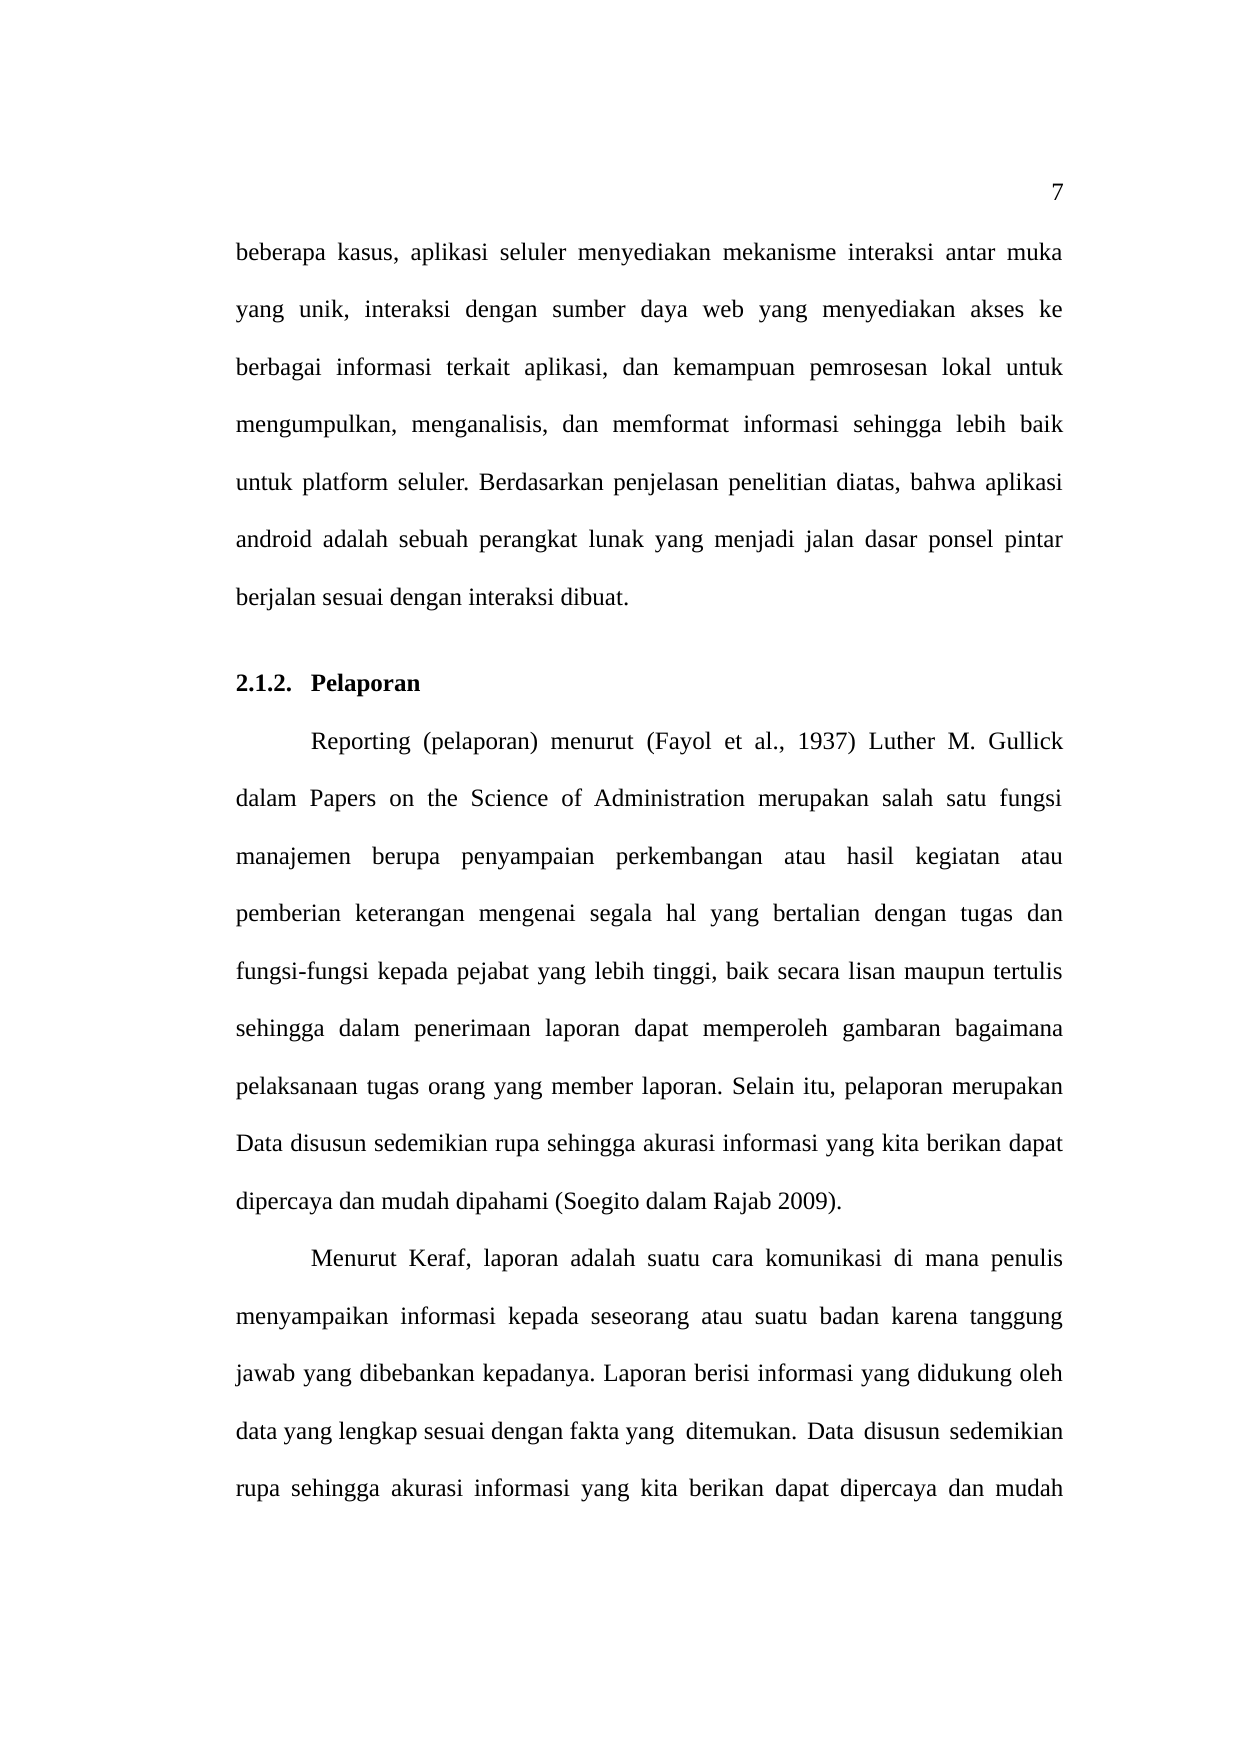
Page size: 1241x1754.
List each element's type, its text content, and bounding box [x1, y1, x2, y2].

text beberapa kasus, aplikasi seluler menyediakan mekanisme interaksi antar muka yang unik, interaksi dengan sumber daya web yang menyediakan akses ke berbagai informasi terkait aplikasi, dan kemampuan pemrosesan lokal untuk mengumpulkan, menganalisis, dan memformat informasi sehingga lebih baik untuk platform seluler. Berdasarkan penjelasan penelitian diatas, bahwa aplikasi android adalah sebuah perangkat lunak yang menjadi jalan dasar ponsel pintar berjalan sesuai dengan interaksi dibuat. [236, 237, 1063, 611]
text Menurut Keraf, laporan adalah suatu cara komunikasi di mana penulis menyampaikan informasi kepada seseorang atau suatu badan karena tanggung jawab yang dibebankan kepadanya. Laporan berisi informasi yang didukung oleh data yang lengkap sesuai dengan fakta yang ditemukan. Data disusun sedemikian rupa sehingga akurasi informasi yang kita berikan dapat dipercaya dan mudah [236, 1243, 1063, 1502]
text 2.1.2. Pelaporan [236, 668, 1063, 697]
text Reporting (pelaporan) menurut (Fayol et al., 1937)⁠ Luther M. Gullick dalam Papers on the Science of Administration merupakan salah satu fungsi manajemen berupa penyampaian perkembangan atau hasil kegiatan atau pemberian keterangan mengenai segala hal yang bertalian dengan tugas dan fungsi-fungsi kepada pejabat yang lebih tinggi, baik secara lisan maupun tertulis sehingga dalam penerimaan laporan dapat memperoleh gambaran bagaimana pelaksanaan tugas orang yang member laporan. Selain itu, pelaporan merupakan Data disusun sedemikian rupa sehingga akurasi informasi yang kita berikan dapat dipercaya dan mudah dipahami (Soegito dalam Rajab 2009). [236, 726, 1063, 1214]
